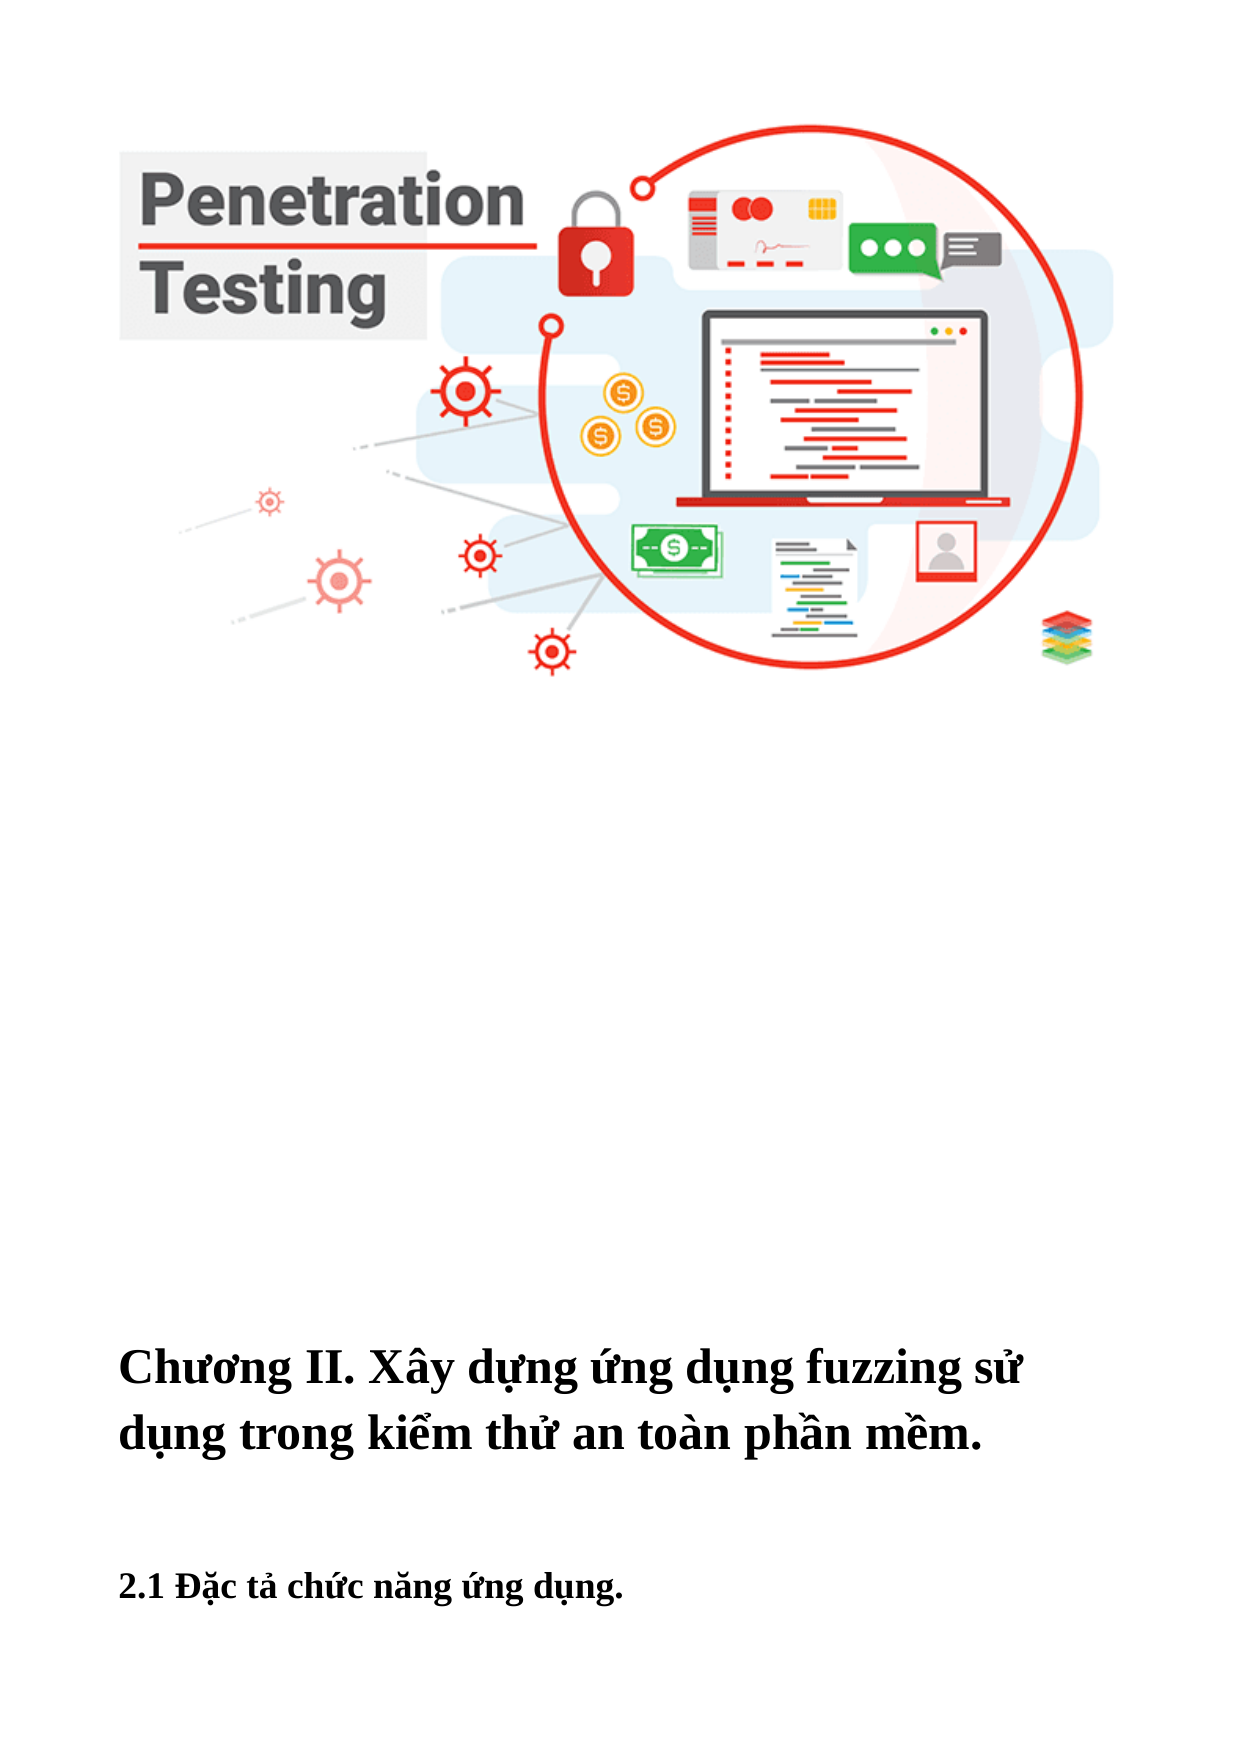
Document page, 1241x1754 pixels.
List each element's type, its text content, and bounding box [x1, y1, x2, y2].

picture [118, 118, 1123, 683]
text 2.1 Đặc tả chức năng ứng dụng. [118, 1564, 1122, 1607]
text Chương II. Xây dựng ứng dụng fuzzing sử dụng trong kiểm thử an toàn phần mềm. [118, 1336, 1122, 1460]
